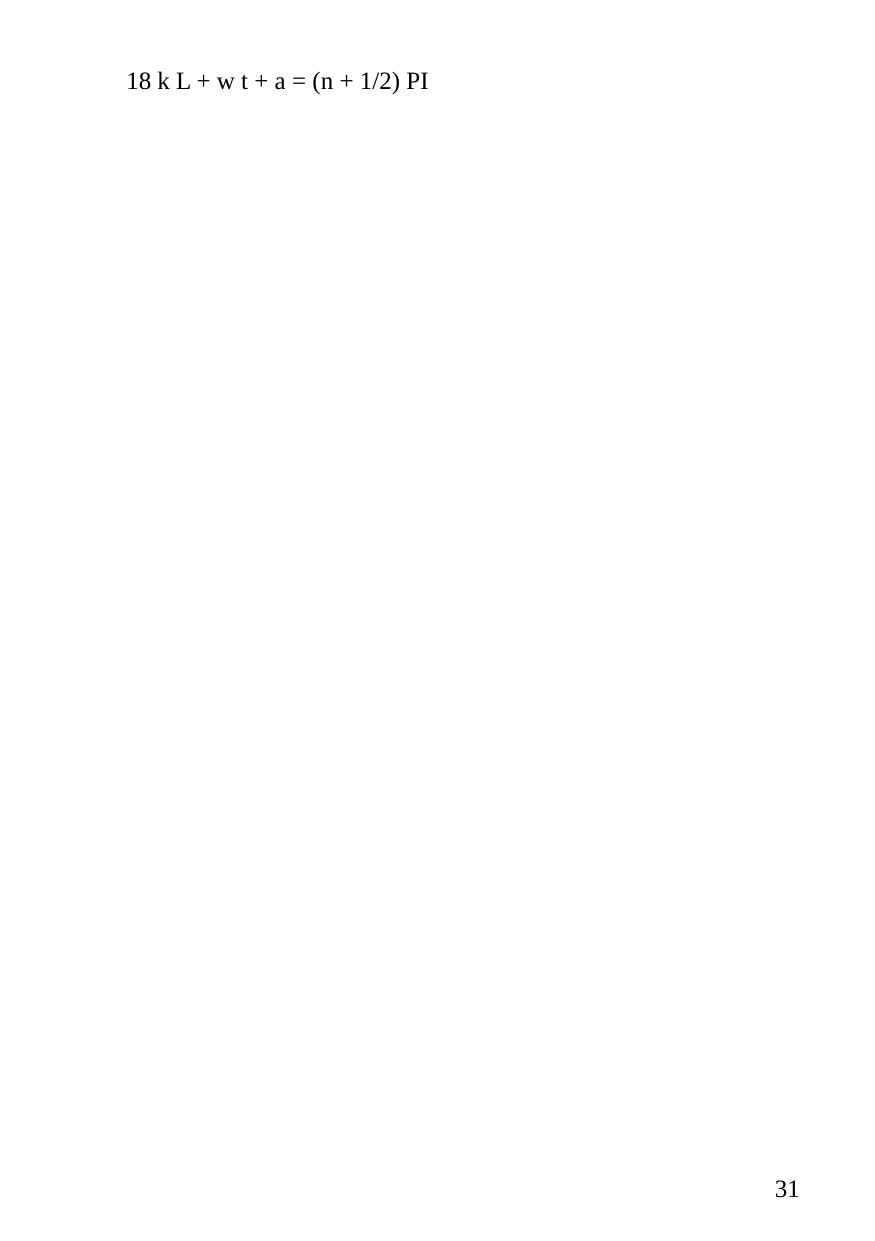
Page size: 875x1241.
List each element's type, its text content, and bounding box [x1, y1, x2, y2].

table_cell [154, 38, 793, 66]
table_cell [109, 95, 154, 124]
table_cell [109, 38, 154, 66]
table_cell 18 [109, 66, 154, 95]
table_cell [109, 124, 154, 152]
table_cell [154, 124, 793, 152]
table_cell [154, 95, 793, 124]
table_cell k L + w t + a = (n + 1/2) PI [154, 66, 793, 95]
